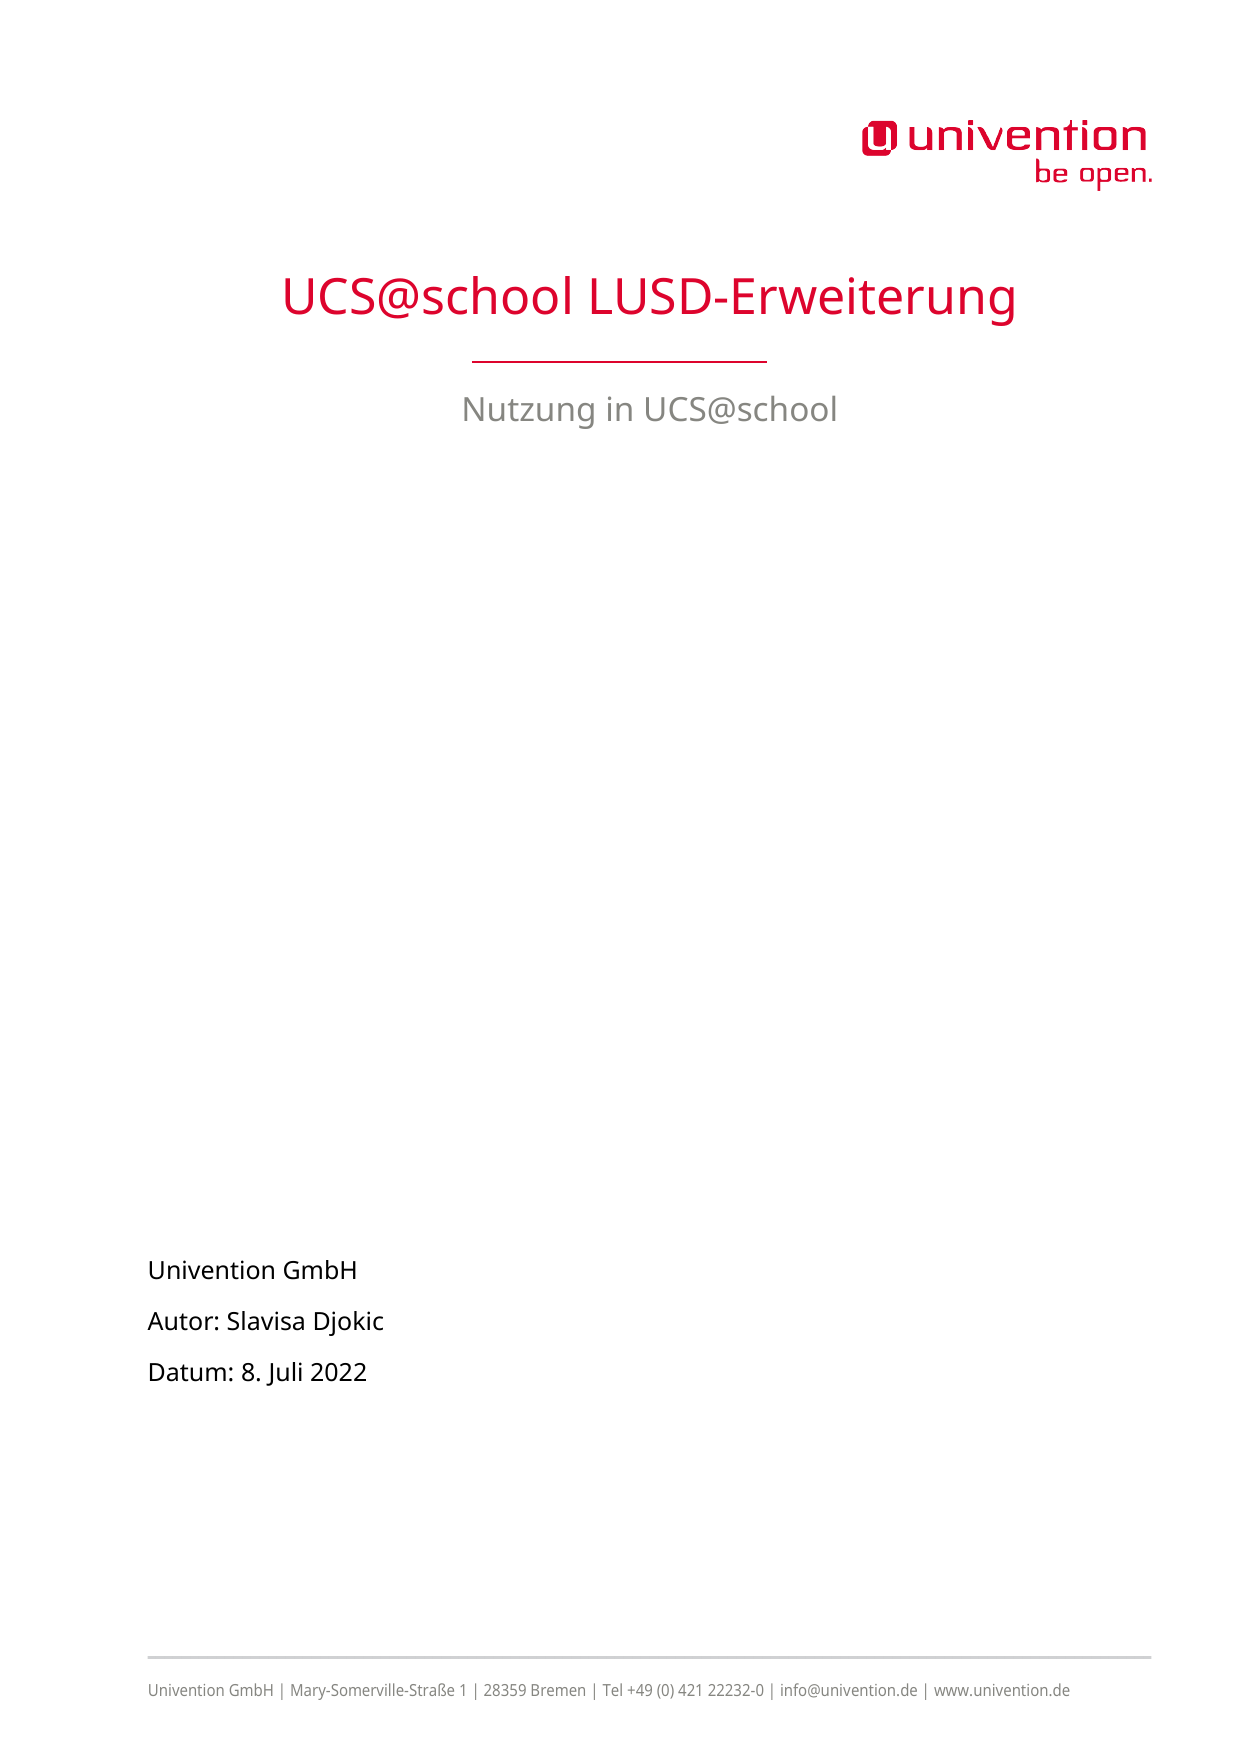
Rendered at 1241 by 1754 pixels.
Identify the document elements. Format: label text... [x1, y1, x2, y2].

text Univention GmbH [147, 1253, 526, 1287]
subtitle [147, 1287, 526, 1304]
title UCS@school LUSD-Erweiterung [148, 261, 1152, 329]
subtitle Nutzung in UCS@school [148, 329, 1152, 431]
text Autor: Slavisa Djokic [147, 1304, 526, 1338]
text Datum: 8. Juli 2022 [147, 1355, 526, 1389]
picture [862, 120, 1152, 191]
subtitle [147, 1338, 526, 1355]
